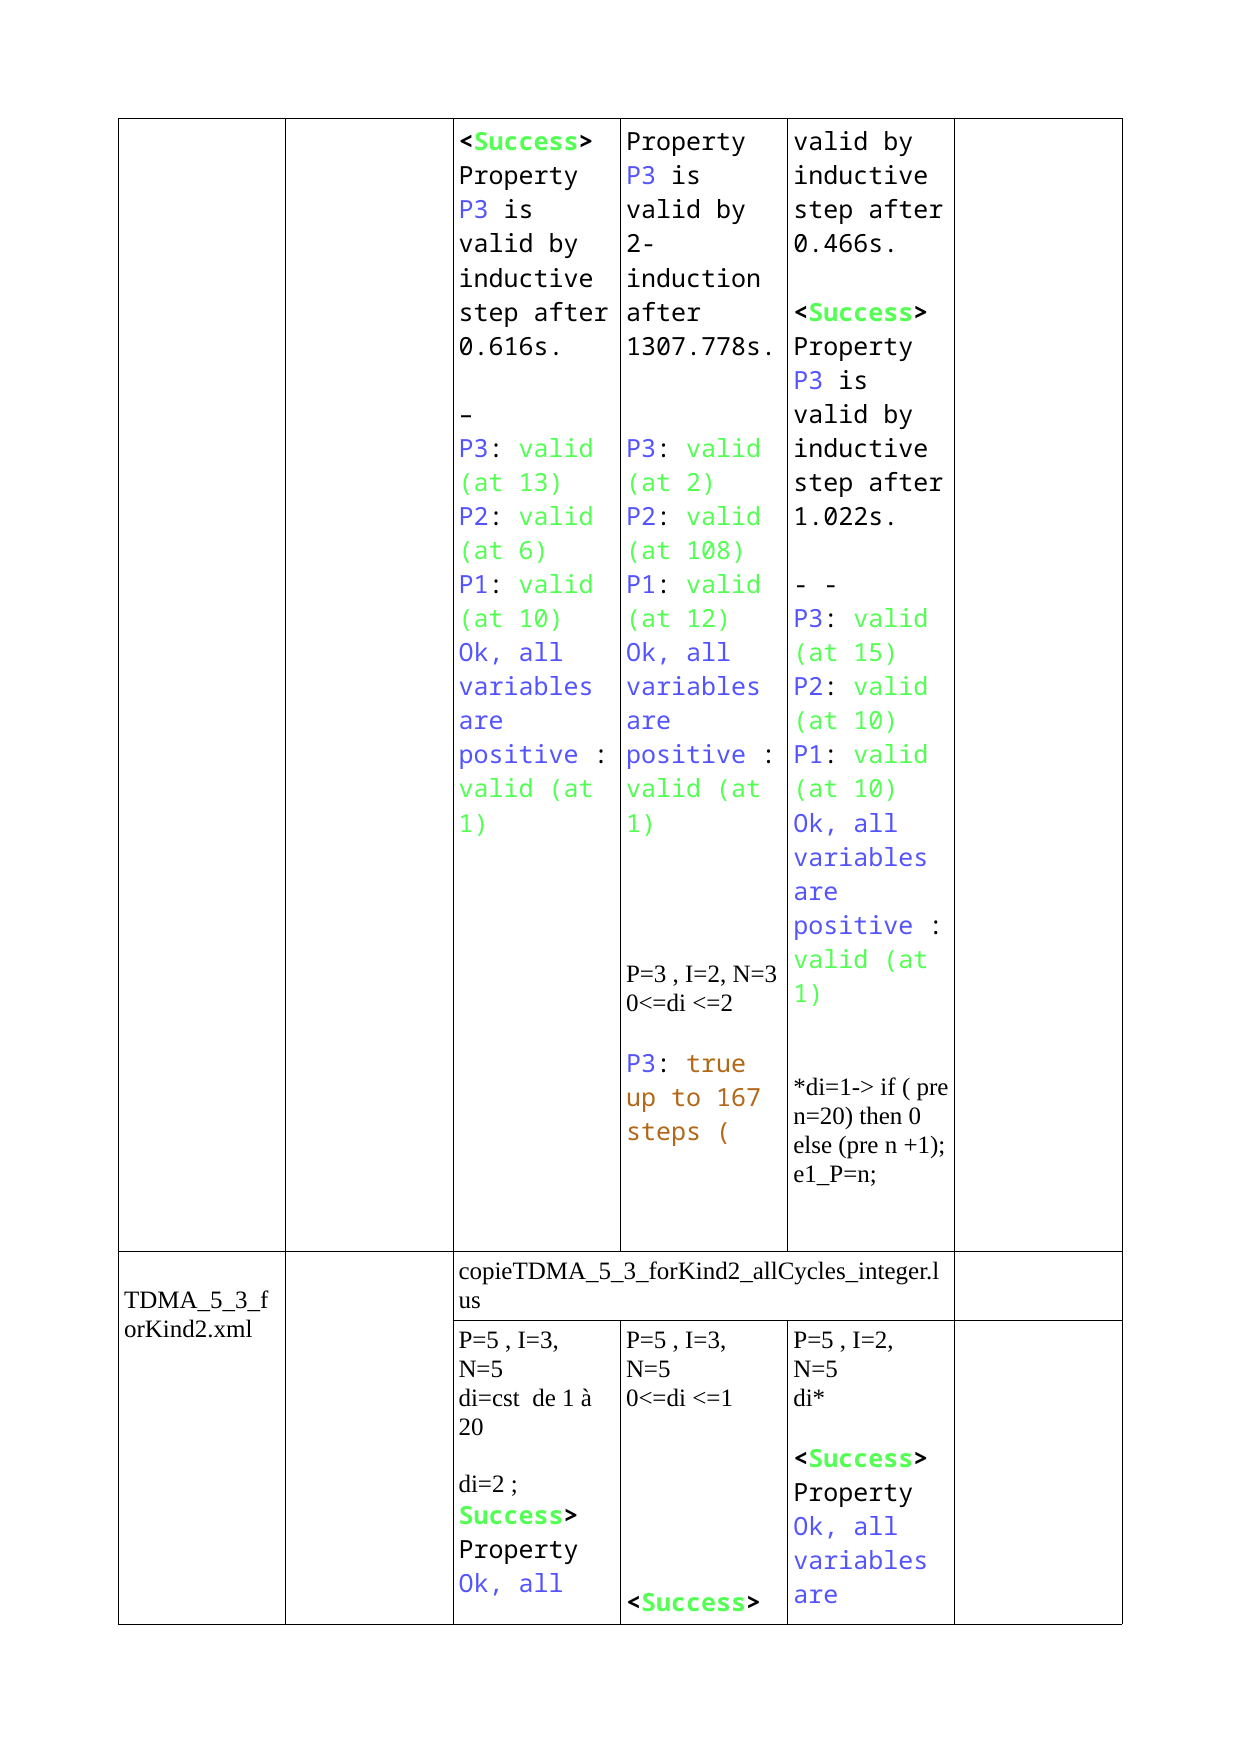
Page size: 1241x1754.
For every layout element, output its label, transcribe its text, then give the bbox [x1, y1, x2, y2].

table_cell P=5 , I=3, N=5 0<=di <=1 <Success> [621, 1321, 787, 1624]
table_cell TDMA_5_3_forKind2.xml [119, 1252, 285, 1624]
table_cell P=5 , I=2, N=5 di* <Success> Property Ok, all variables are [788, 1321, 954, 1624]
table_cell [286, 1252, 453, 1624]
table_cell copieTDMA_5_3_forKind2_allCycles_integer.lus [454, 1252, 954, 1320]
table_cell Property P3 is valid by 2-induction after 1307.778s. P3: valid (at 2) P2: valid (at 108) P1: valid (at 12) Ok, all variables are positive : valid (at 1) P=3 , I=2, N=3 0<=di <=2 P3: true up to 167 steps ( [621, 119, 787, 1251]
table_cell <Success> Property P3 is valid by inductive step after 0.616s. – P3: valid (at 13) P2: valid (at 6) P1: valid (at 10) Ok, all variables are positive : valid (at 1) [454, 119, 620, 1251]
table_cell [955, 119, 1122, 1251]
table_cell [119, 119, 285, 1251]
table_cell P=5 , I=3, N=5 di=cst de 1 à 20 di=2 ; Success> Property Ok, all [454, 1321, 620, 1624]
table_cell [286, 119, 453, 1251]
table_cell valid by inductive step after 0.466s. <Success> Property P3 is valid by inductive step after 1.022s. - - P3: valid (at 15) P2: valid (at 10) P1: valid (at 10) Ok, all variables are positive : valid (at 1) *di=1-> if ( pre n=20) then 0 else (pre n +1); e1_P=n; [788, 119, 954, 1251]
table_cell [955, 1321, 1122, 1624]
table_cell [955, 1252, 1122, 1320]
